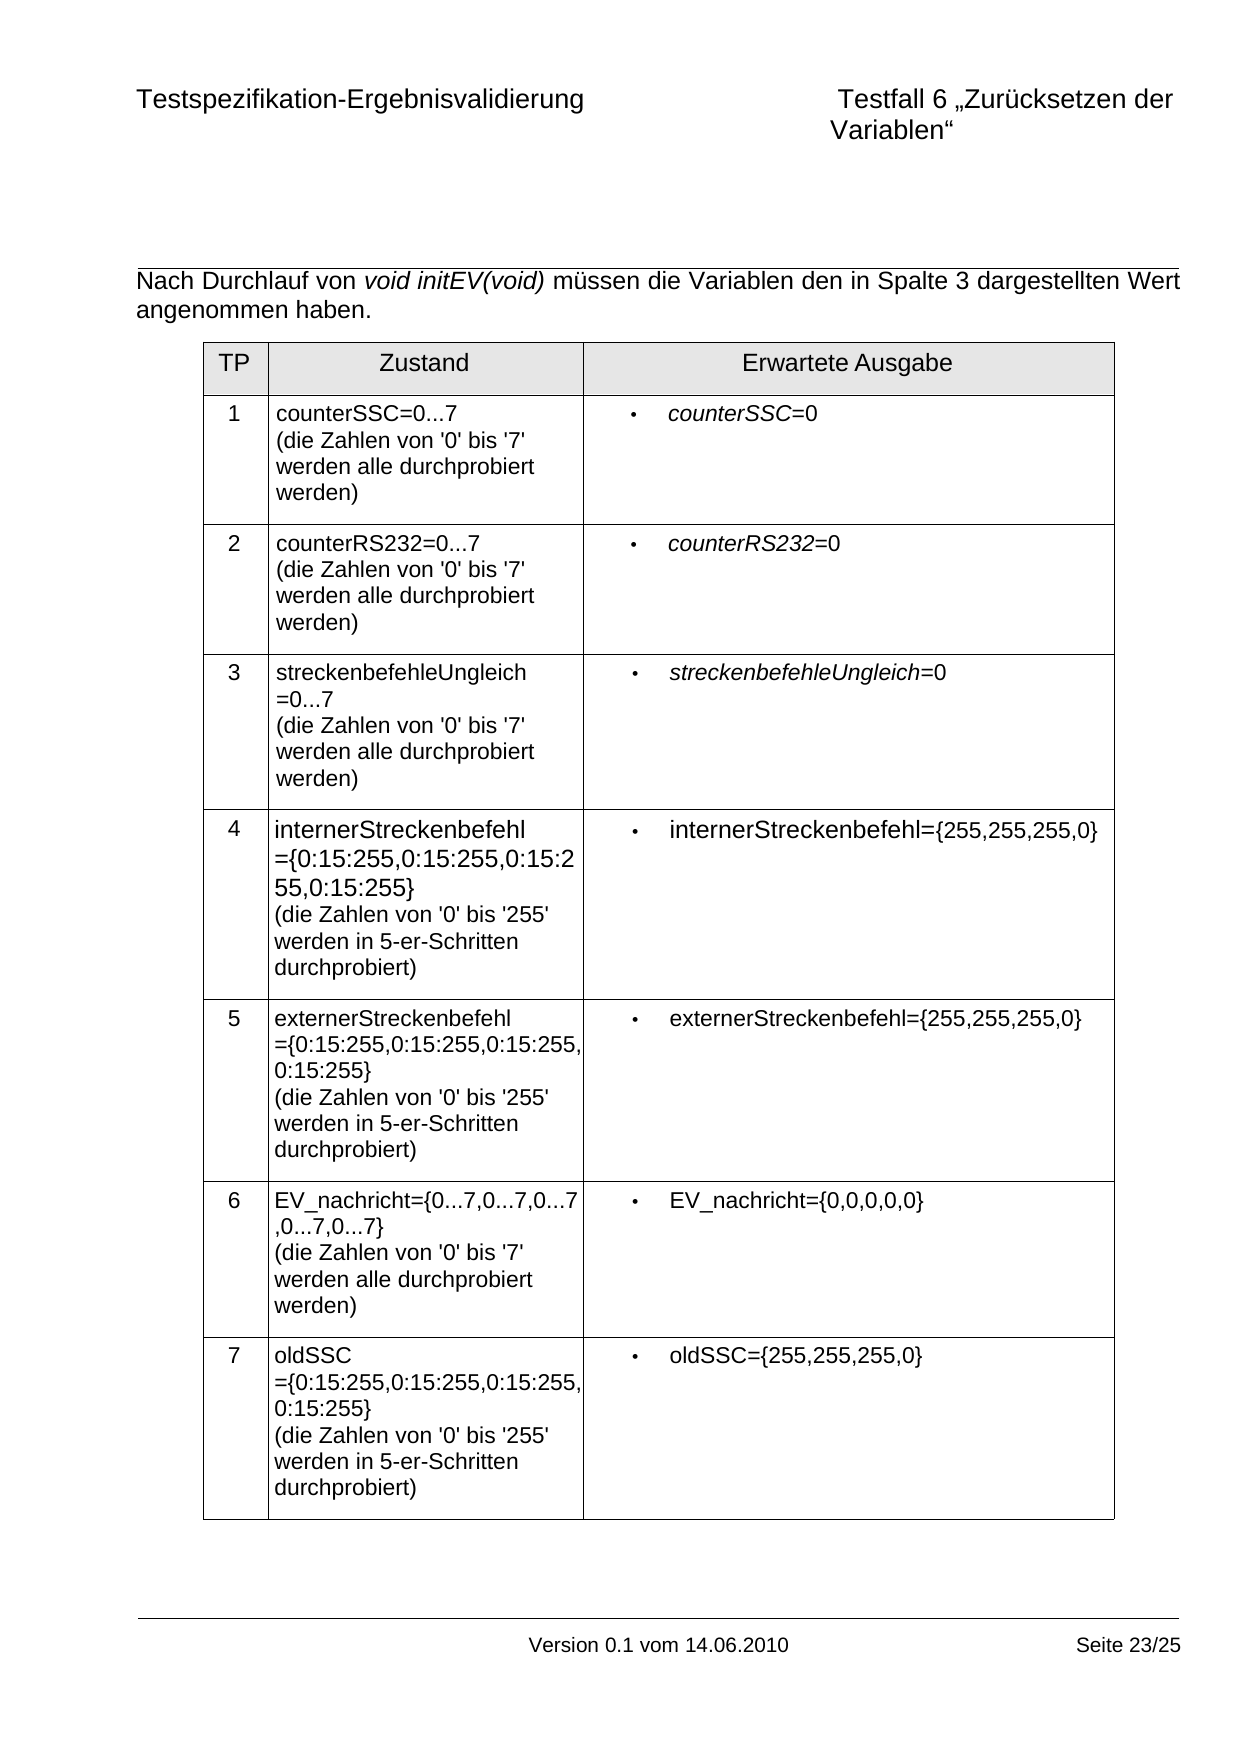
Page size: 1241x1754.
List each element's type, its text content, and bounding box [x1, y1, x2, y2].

table_cell externerStreckenbefehl={255,255,255,0} [584, 1000, 1114, 1181]
table_cell 7 [204, 1338, 268, 1519]
table_header TP [204, 343, 268, 394]
table_cell oldSSC ={0:15:255,0:15:255,0:15:255,0:15:255} (die Zahlen von '0' bis '255' werden in 5-er-Schritten durchprobiert) [269, 1338, 583, 1519]
table_cell 5 [204, 1000, 268, 1181]
table_cell counterSSC=0...7 (die Zahlen von '0' bis '7' werden alle durchprobiert werden) [269, 396, 583, 524]
table_cell 2 [204, 525, 268, 653]
table_cell 4 [204, 810, 268, 999]
table_cell 3 [204, 655, 268, 809]
table_cell 6 [204, 1182, 268, 1337]
table_cell streckenbefehleUngleich=0 [584, 655, 1114, 809]
table_cell internerStreckenbefehl={255,255,255,0} [584, 810, 1114, 999]
table_cell streckenbefehleUngleich =0...7 (die Zahlen von '0' bis '7' werden alle durchprobiert werden) [269, 655, 583, 809]
table_header Zustand [269, 343, 583, 394]
table_cell 1 [204, 396, 268, 524]
table_cell oldSSC={255,255,255,0} [584, 1338, 1114, 1519]
table_header Erwartete Ausgabe [584, 343, 1114, 394]
table_cell counterSSC=0 [584, 396, 1114, 524]
table_cell externerStreckenbefehl ={0:15:255,0:15:255,0:15:255,0:15:255} (die Zahlen von '0' bis '255' werden in 5-er-Schritten durchprobiert) [269, 1000, 583, 1181]
table_cell EV_nachricht={0,0,0,0,0} [584, 1182, 1114, 1337]
table_cell EV_nachricht={0...7,0...7,0...7,0...7,0...7} (die Zahlen von '0' bis '7' werden alle durchprobiert werden) [269, 1182, 583, 1337]
table_cell internerStreckenbefehl ={0:15:255,0:15:255,0:15:255,0:15:255} (die Zahlen von '0' bis '255' werden in 5-er-Schritten durchprobiert) [269, 810, 583, 999]
table_cell counterRS232=0...7 (die Zahlen von '0' bis '7' werden alle durchprobiert werden) [269, 525, 583, 653]
text Während des Testdurchlaufs werden die in Tabelle 6 dargestellten Rückgabewerte erwartet. Die in Spalte 2 aufgelisteten Zustände werden vor der Methode void initEV(void) definiert. Nach Durchlauf von void initEV(void) müssen die Variablen den in Spalte 3 dargestellten Wert angenommen haben. [136, 289, 1181, 323]
table_cell counterRS232=0 [584, 525, 1114, 653]
